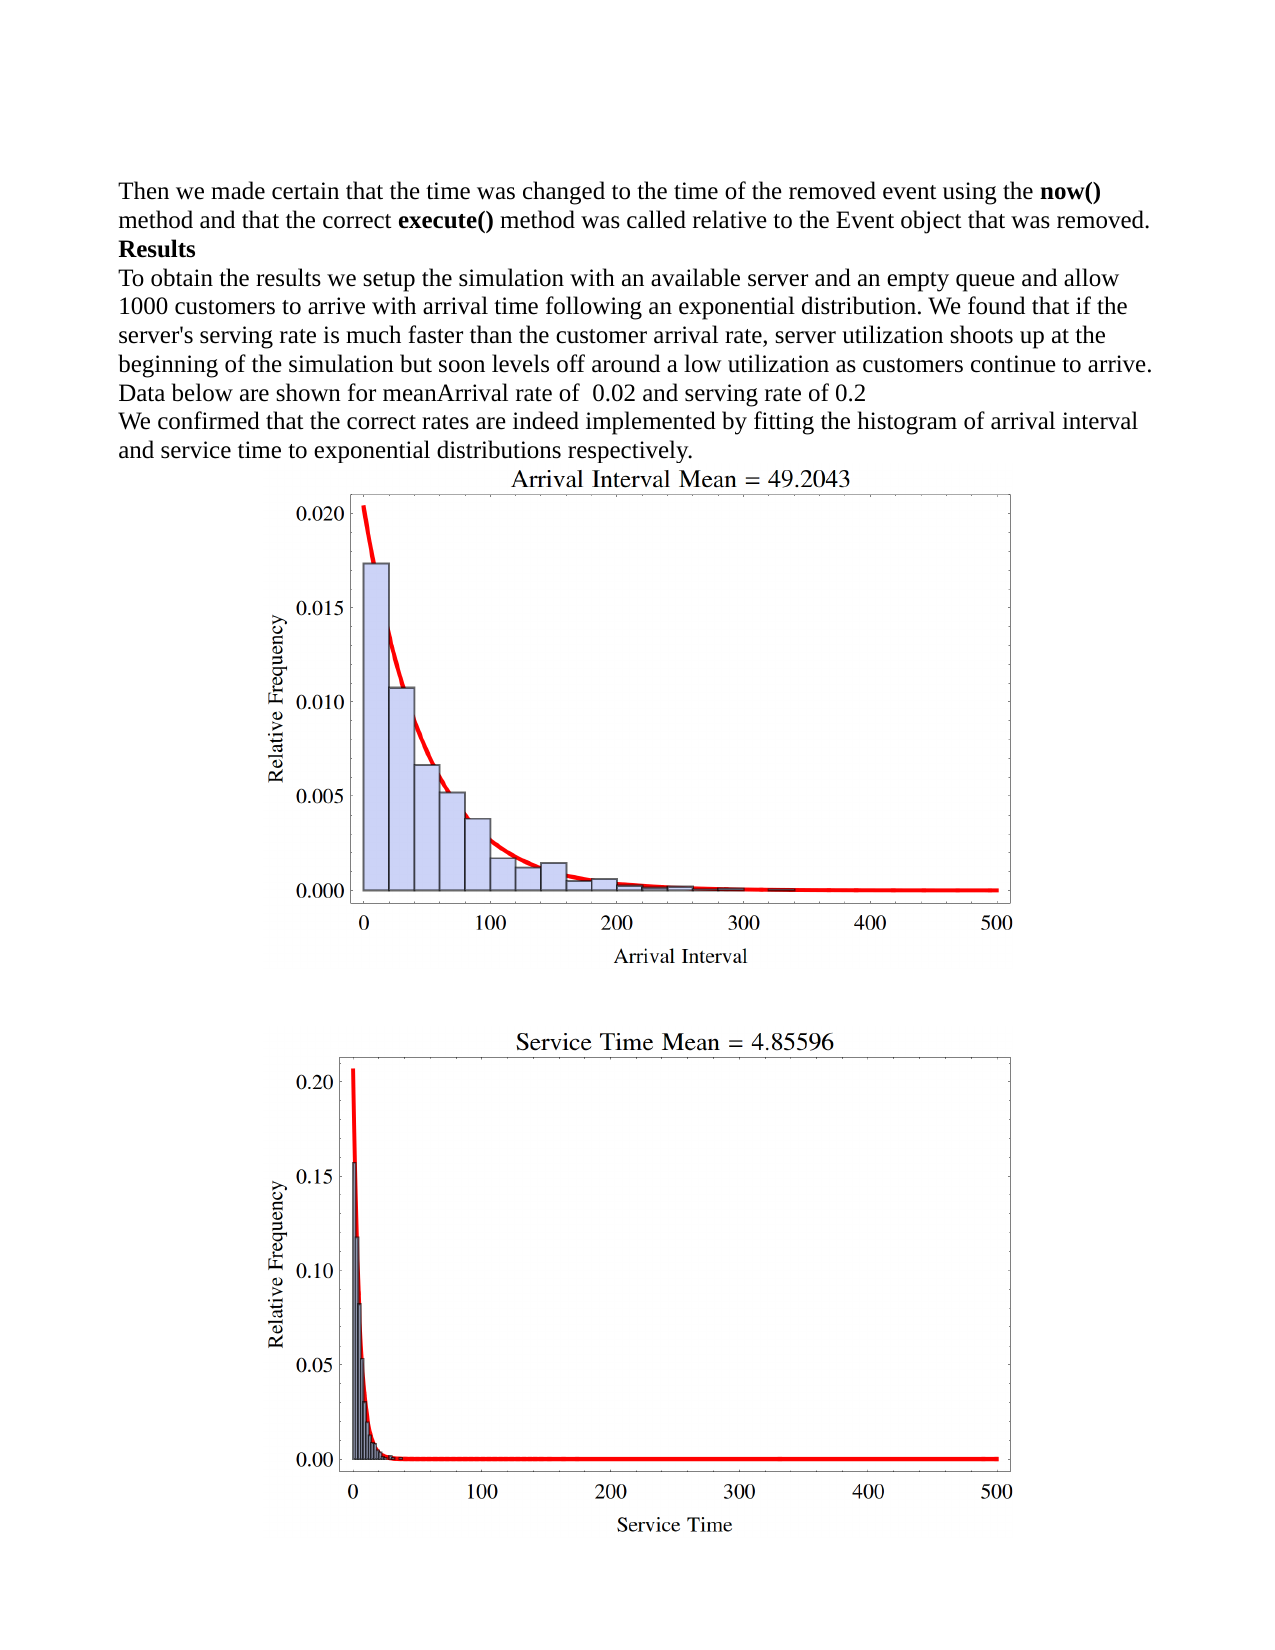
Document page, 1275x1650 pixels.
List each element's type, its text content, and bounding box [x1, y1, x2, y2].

picture [262, 463, 1013, 969]
text Results [118, 234, 1157, 263]
text Then we made certain that the time was changed to the time of the removed event using the now() method and that the correct execute() method was called relative to the Event object that was removed. [118, 176, 1157, 234]
text Data below are shown for meanArrival rate of 0.02 and serving rate of 0.2 [118, 378, 1157, 406]
text To obtain the results we setup the simulation with an available server and an empty queue and allow 1000 customers to arrive with arrival time following an exponential distribution. We found that if the server's serving rate is much faster than the customer arrival rate, server utilization shoots up at the beginning of the simulation but soon levels off around a low utilization as customers continue to arrive. [118, 263, 1157, 378]
picture [262, 1026, 1013, 1538]
text We confirmed that the correct rates are indeed implemented by fitting the histogram of arrival interval and service time to exponential distributions respectively. [118, 406, 1157, 464]
